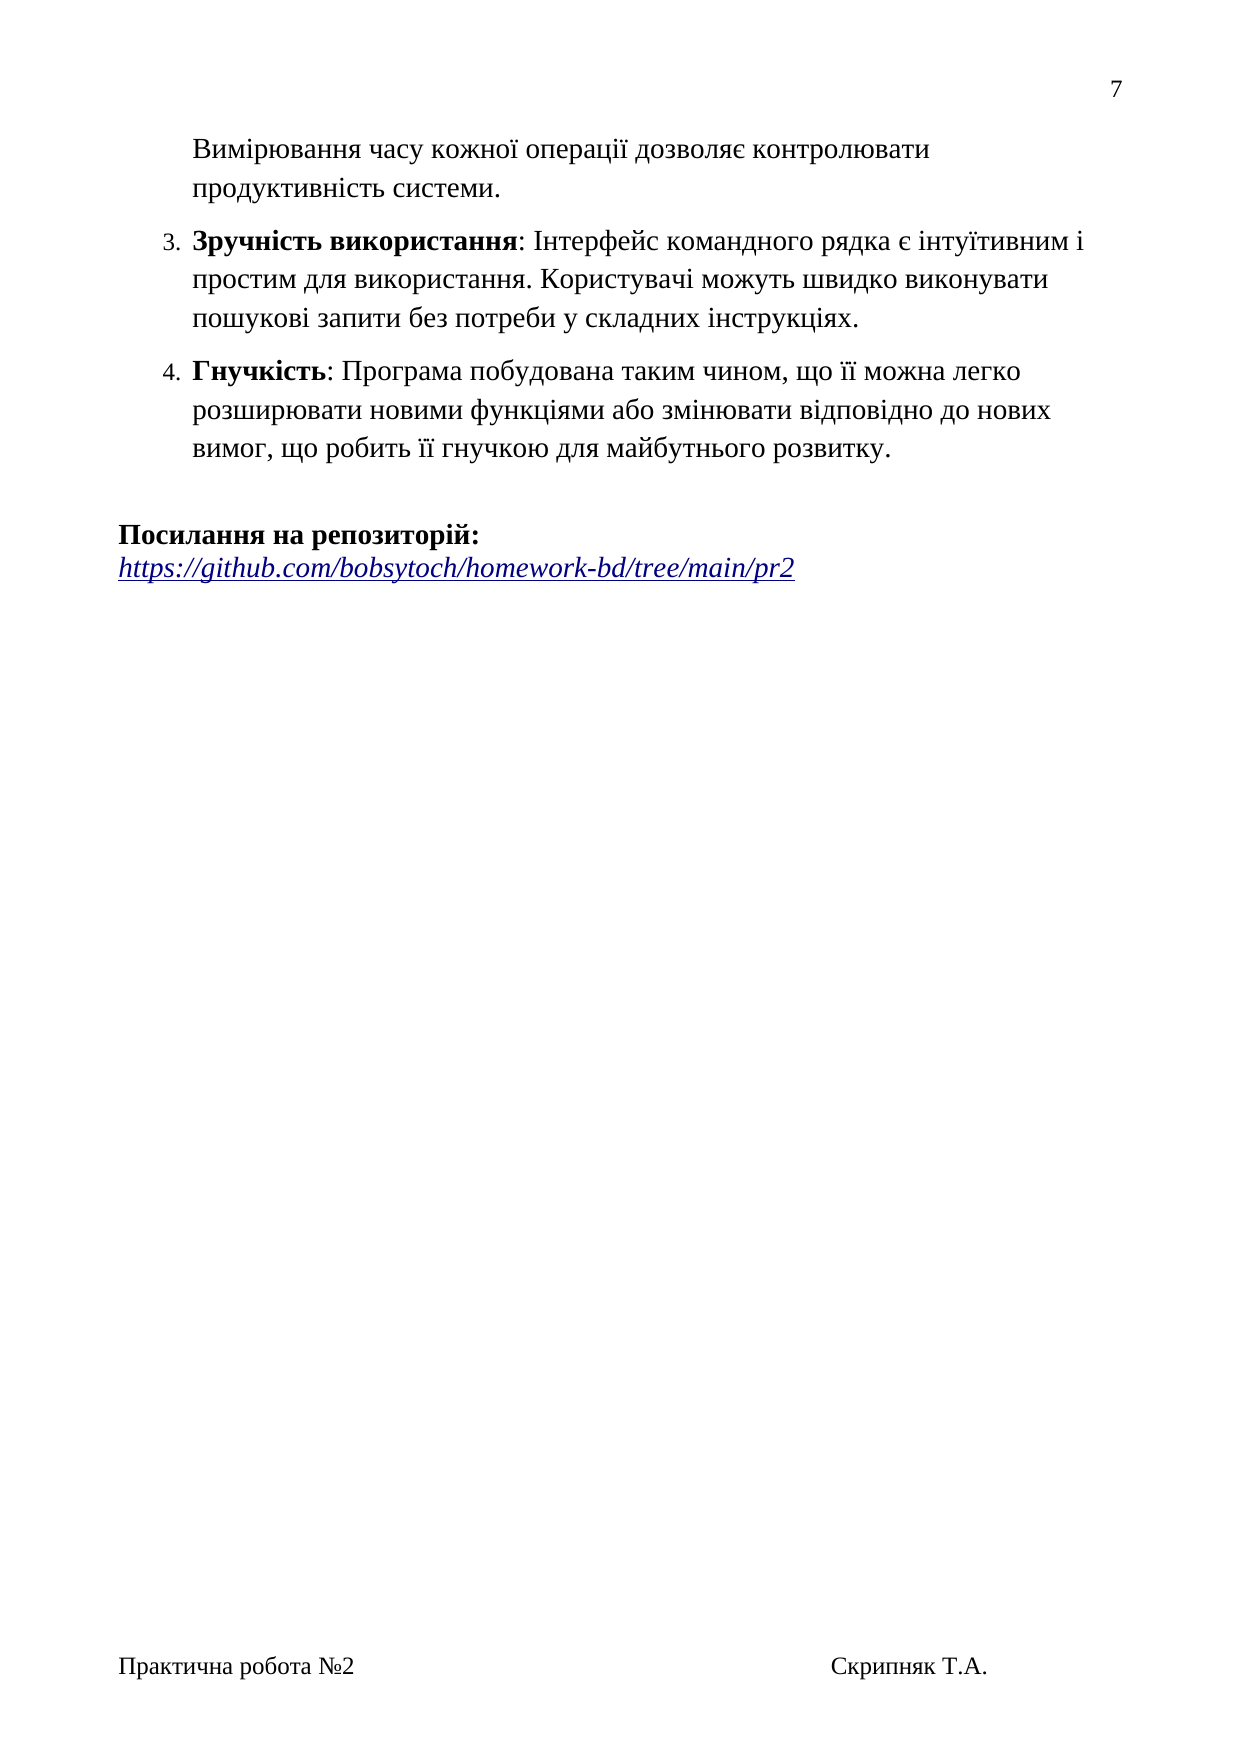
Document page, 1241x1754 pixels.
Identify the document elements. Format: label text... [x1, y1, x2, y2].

text Посилання на репозиторій: https://github.com/bobsytoch/homework-bd/tree/main/pr2 [118, 517, 1122, 584]
list Гнучкість: Програма побудована таким чином, що її можна легко розширювати новими функціями або змінювати відповідно до нових вимог, що робить її гнучкою для майбутнього розвитку. [162, 353, 1122, 464]
list Зручність використання: Інтерфейс командного рядка є інтуїтивним і простим для використання. Користувачі можуть швидко виконувати пошукові запити без потреби у складних інструкціях. [162, 223, 1122, 334]
list Вимірювання часу кожної операції дозволяє контролювати продуктивність системи. [162, 131, 1122, 203]
